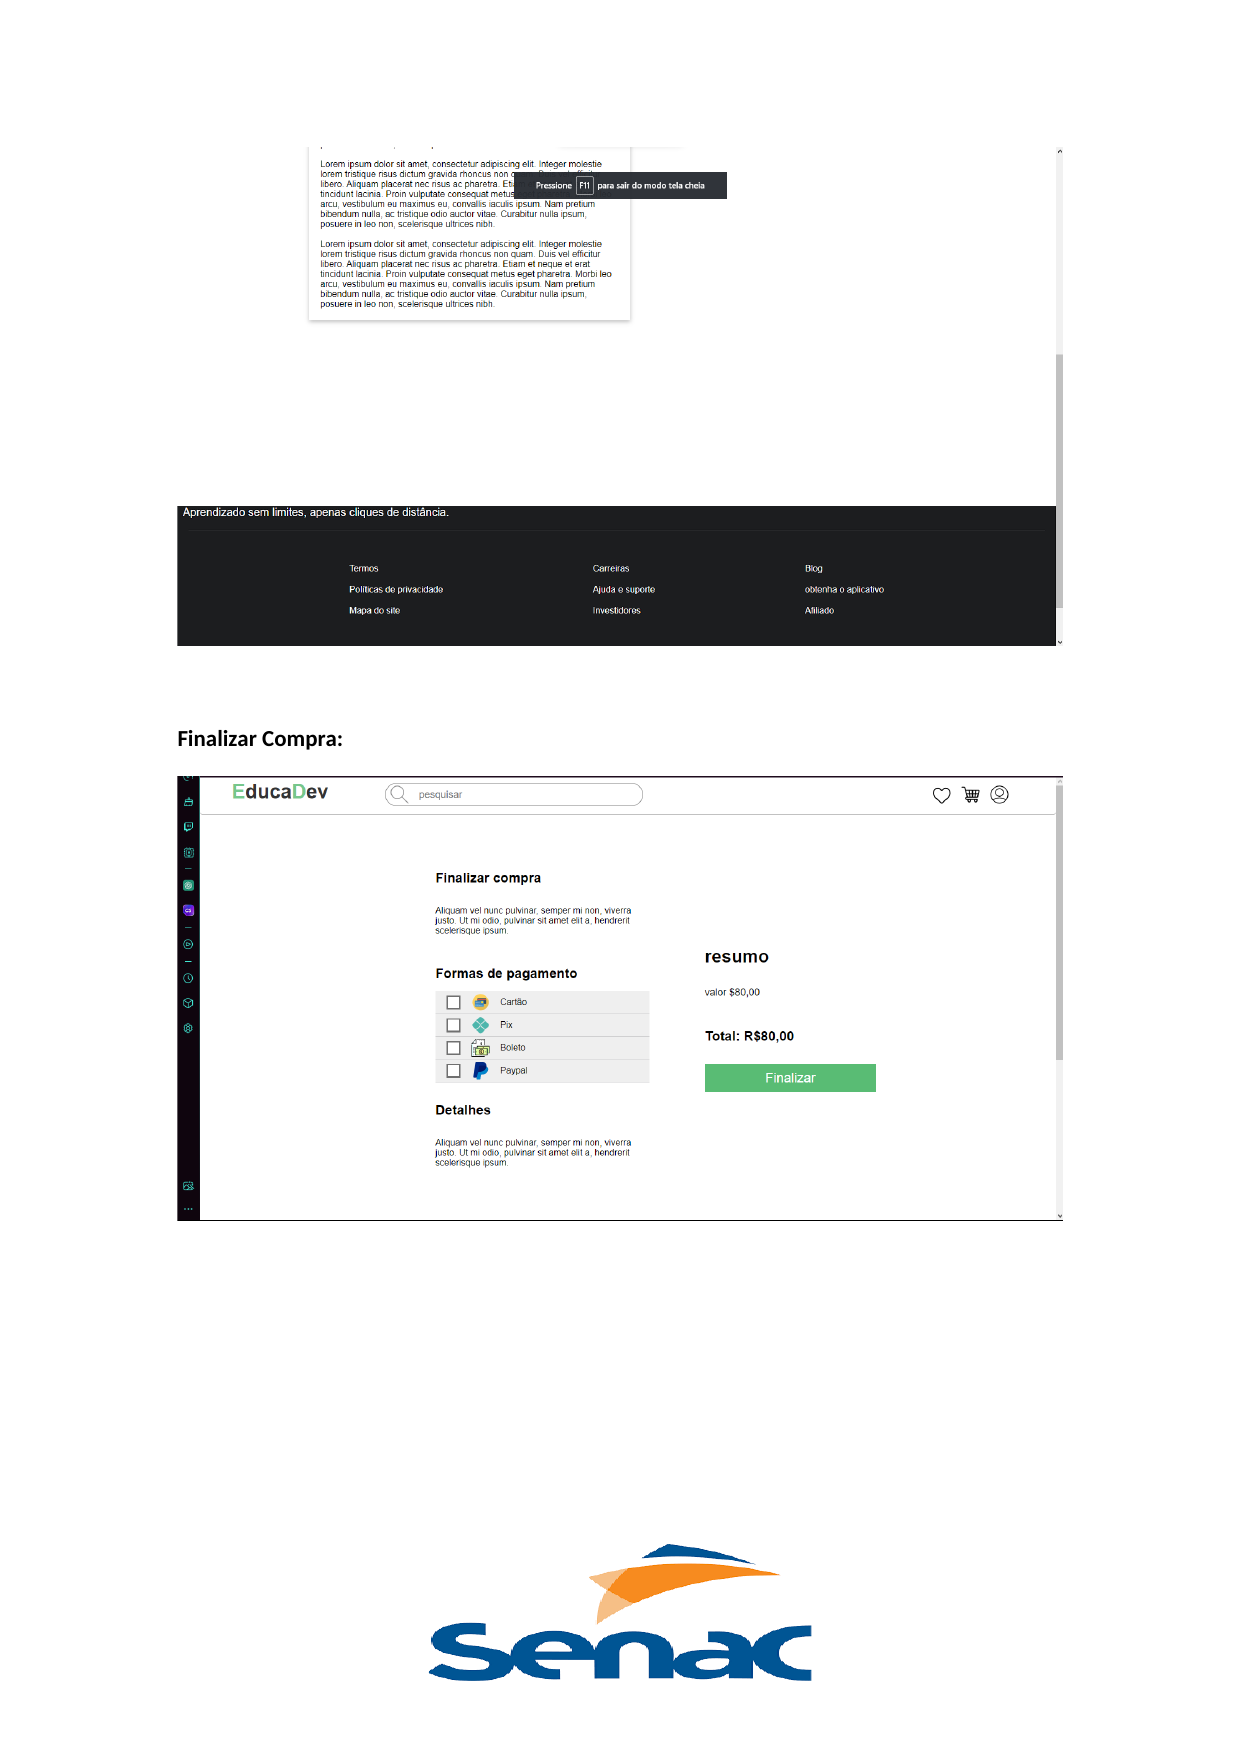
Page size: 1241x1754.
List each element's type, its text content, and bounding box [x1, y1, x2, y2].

text Finalizar Compra: [177, 724, 1063, 752]
picture [177, 776, 1063, 1221]
picture [177, 147, 1063, 646]
picture [428, 1544, 812, 1681]
